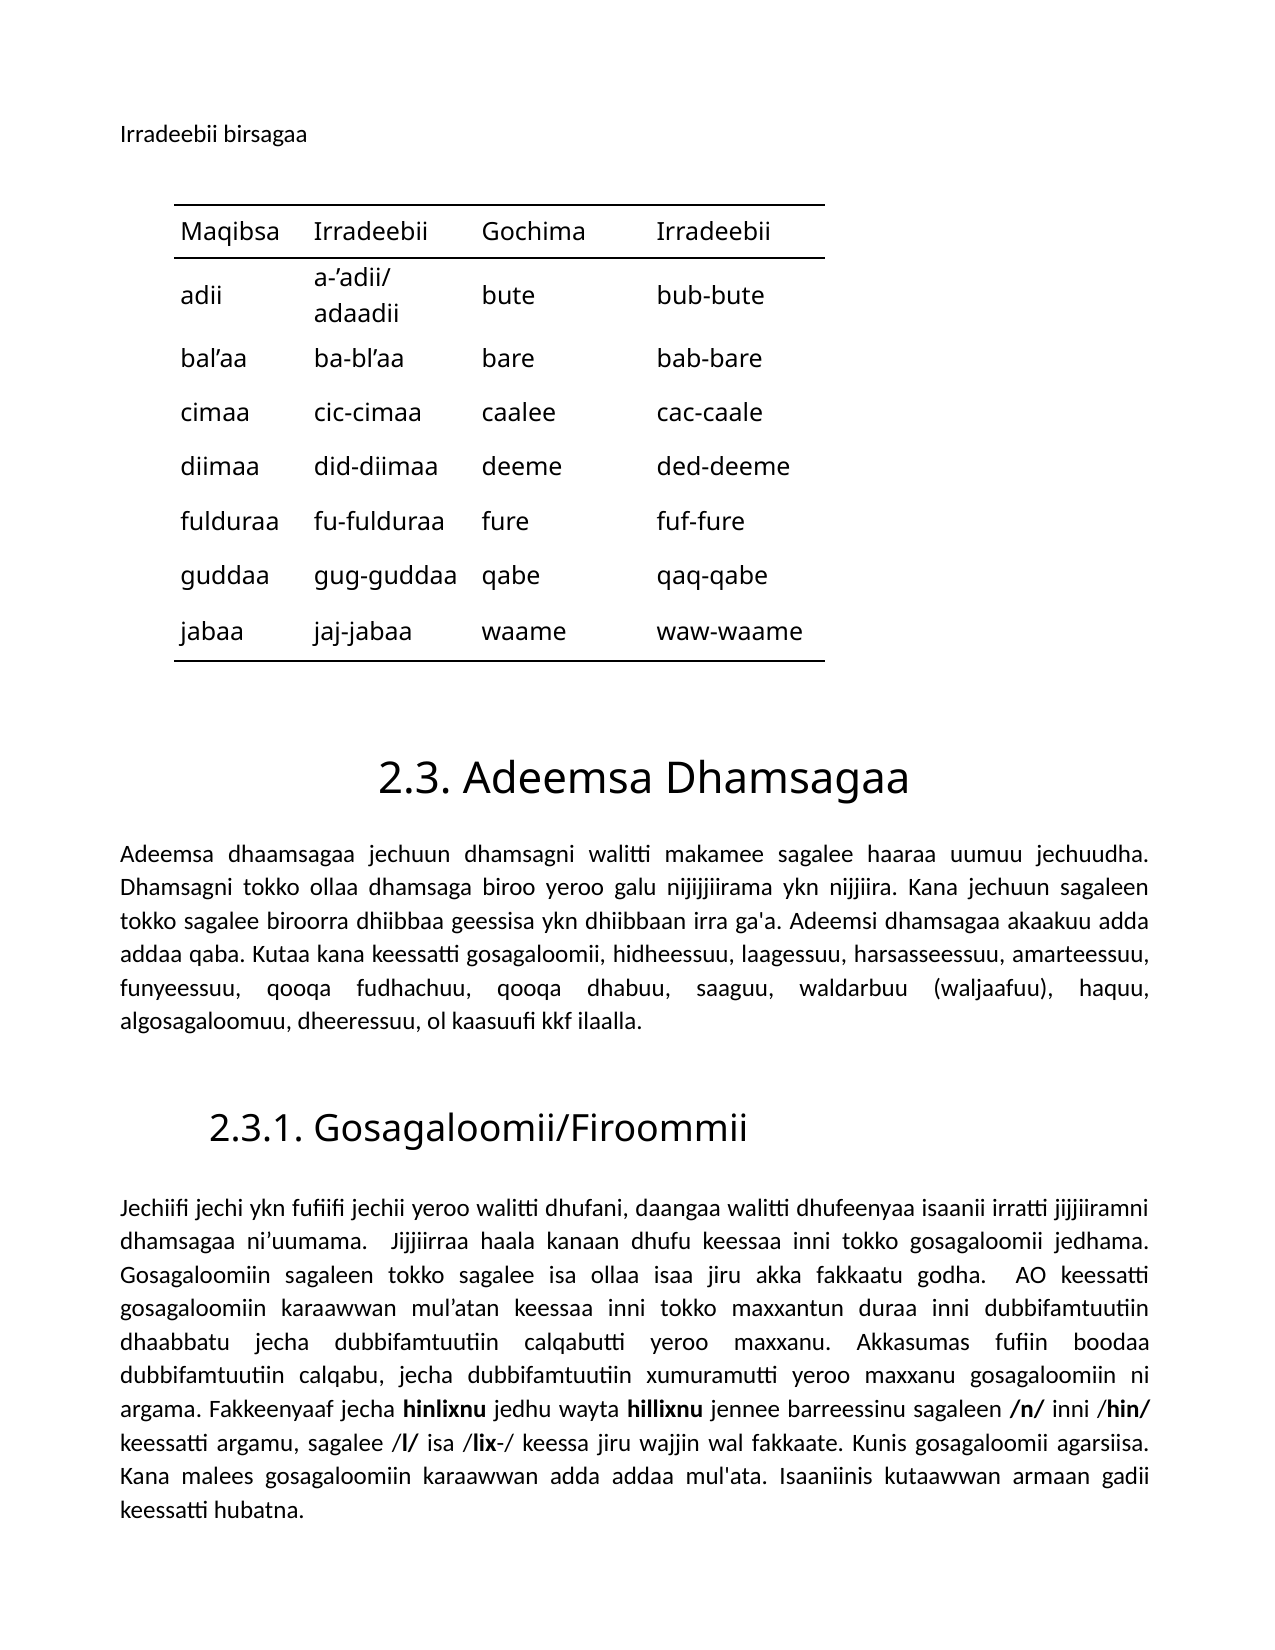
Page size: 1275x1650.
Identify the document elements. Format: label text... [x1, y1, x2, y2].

table_cell bub-bute [656, 259, 825, 332]
table_cell fure [481, 494, 656, 549]
table_cell fuf-fure [656, 494, 825, 549]
table_cell ba-bl’aa [314, 332, 481, 386]
subtitle 2.3. Adeemsa Dhamsagaa [143, 747, 1157, 807]
table_cell bare [481, 332, 656, 386]
table_header Irradeebii [314, 206, 481, 257]
table_cell bal’aa [174, 332, 314, 386]
table_cell fu-fulduraa [314, 494, 481, 549]
table_cell ded-deeme [656, 440, 825, 494]
table_cell caalee [481, 386, 656, 440]
table_cell cimaa [174, 386, 314, 440]
table_cell jaj-jabaa [314, 603, 481, 660]
table_cell qaq-qabe [656, 549, 825, 603]
table_cell bute [481, 259, 656, 332]
table_cell fulduraa [174, 494, 314, 549]
table_header Gochima [481, 206, 656, 257]
table_cell guddaa [174, 549, 314, 603]
table_cell diimaa [174, 440, 314, 494]
table_cell adii [174, 259, 314, 332]
table_cell bab-bare [656, 332, 825, 386]
table_cell deeme [481, 440, 656, 494]
table_cell did-diimaa [314, 440, 481, 494]
text Jechiifi jechi ykn fufiifi jechii yeroo walitti dhufani, daangaa walitti dhufeenyaa isaanii irratti jijjiiramni dhamsagaa ni’uumama. Jijjiirraa haala kanaan dhufu keessaa inni tokko gosagaloomii jedhama. Gosagaloomiin sagaleen tokko sagalee isa ollaa isaa jiru akka fakkaatu godha. AO keessatti gosagaloomiin karaawwan mul’atan keessaa inni tokko maxxantun duraa inni dubbifamtuutiin dhaabbatu jecha dubbifamtuutiin calqabutti yeroo maxxanu. Akkasumas fufiin boodaa dubbifamtuutiin calqabu, jecha dubbifamtuutiin xumuramutti yeroo maxxanu gosagaloomiin ni argama. Fakkeenyaaf jecha hinlixnu jedhu wayta hillixnu jennee barreessinu sagaleen /n/ inni /hin/ keessatti argamu, sagalee /l/ isa /lix-/ keessa jiru wajjin wal fakkaate. Kunis gosagaloomii agarsiisa. Kana malees gosagaloomiin karaawwan adda addaa mul'ata. Isaaniinis kutaawwan armaan gadii keessatti hubatna. [120, 1192, 1151, 1524]
table_cell waame [481, 603, 656, 660]
table_header Maqibsa [174, 206, 314, 257]
table_cell cac-caale [656, 386, 825, 440]
table_cell waw-waame [656, 603, 825, 660]
table_header Irradeebii [656, 206, 825, 257]
table_cell jabaa [174, 603, 314, 660]
subtitle 2.3.1. Gosagaloomii/Firoommii [118, 1102, 1157, 1153]
text Irradeebii birsagaa [120, 118, 1151, 149]
table_cell gug-guddaa [314, 549, 481, 603]
text Adeemsa dhaamsagaa jechuun dhamsagni walitti makamee sagalee haaraa uumuu jechuudha. Dhamsagni tokko ollaa dhamsaga biroo yeroo galu nijijjiirama ykn nijjiira. Kana jechuun sagaleen tokko sagalee biroorra dhiibbaa geessisa ykn dhiibbaan irra ga'a. Adeemsi dhamsagaa akaakuu adda addaa qaba. Kutaa kana keessatti gosagaloomii, hidheessuu, laagessuu, harsasseessuu, amarteessuu, funyeessuu, qooqa fudhachuu, qooqa dhabuu, saaguu, waldarbuu (waljaafuu), haquu, algosagaloomuu, dheeressuu, ol kaasuufi kkf ilaalla. [120, 838, 1151, 1036]
table_cell a-’adii/adaadii [314, 259, 481, 332]
table_cell cic-cimaa [314, 386, 481, 440]
table_cell qabe [481, 549, 656, 603]
